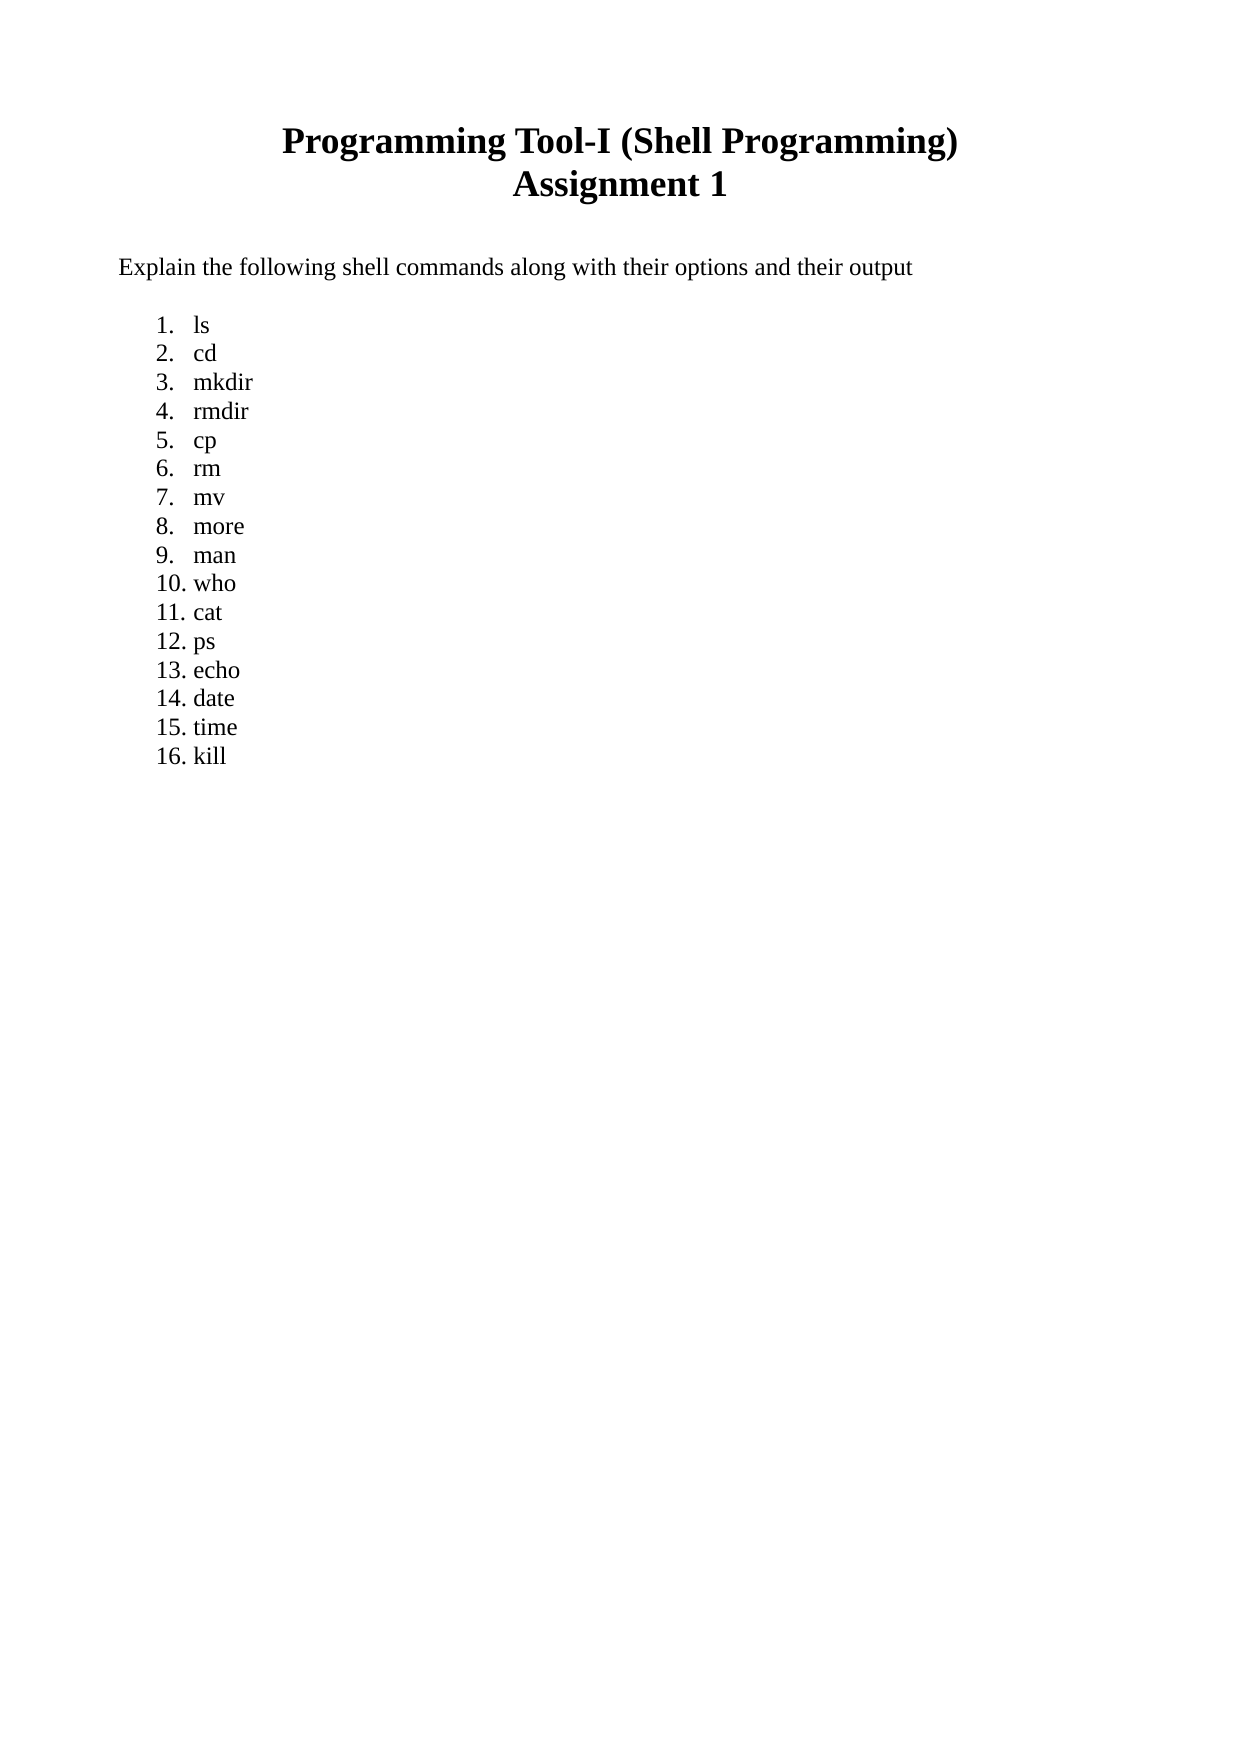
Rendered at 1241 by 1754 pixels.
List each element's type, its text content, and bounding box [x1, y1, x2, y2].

list mkdir [156, 367, 1122, 396]
list more [156, 511, 1122, 540]
list time [156, 712, 1122, 741]
list rm [156, 453, 1122, 482]
list echo [156, 655, 1122, 683]
list cd [156, 338, 1122, 367]
list ps [156, 626, 1122, 655]
list cat [156, 597, 1122, 626]
text Assignment 1 [118, 161, 1122, 204]
list cp [156, 425, 1122, 453]
list kill [156, 741, 1122, 770]
list date [156, 683, 1122, 712]
text Explain the following shell commands along with their options and their output [118, 252, 1122, 281]
list mv [156, 482, 1122, 511]
list man [156, 540, 1122, 568]
list rmdir [156, 396, 1122, 425]
list who [156, 568, 1122, 597]
list ls [156, 310, 1122, 338]
text Programming Tool-I (Shell Programming) [118, 118, 1122, 161]
